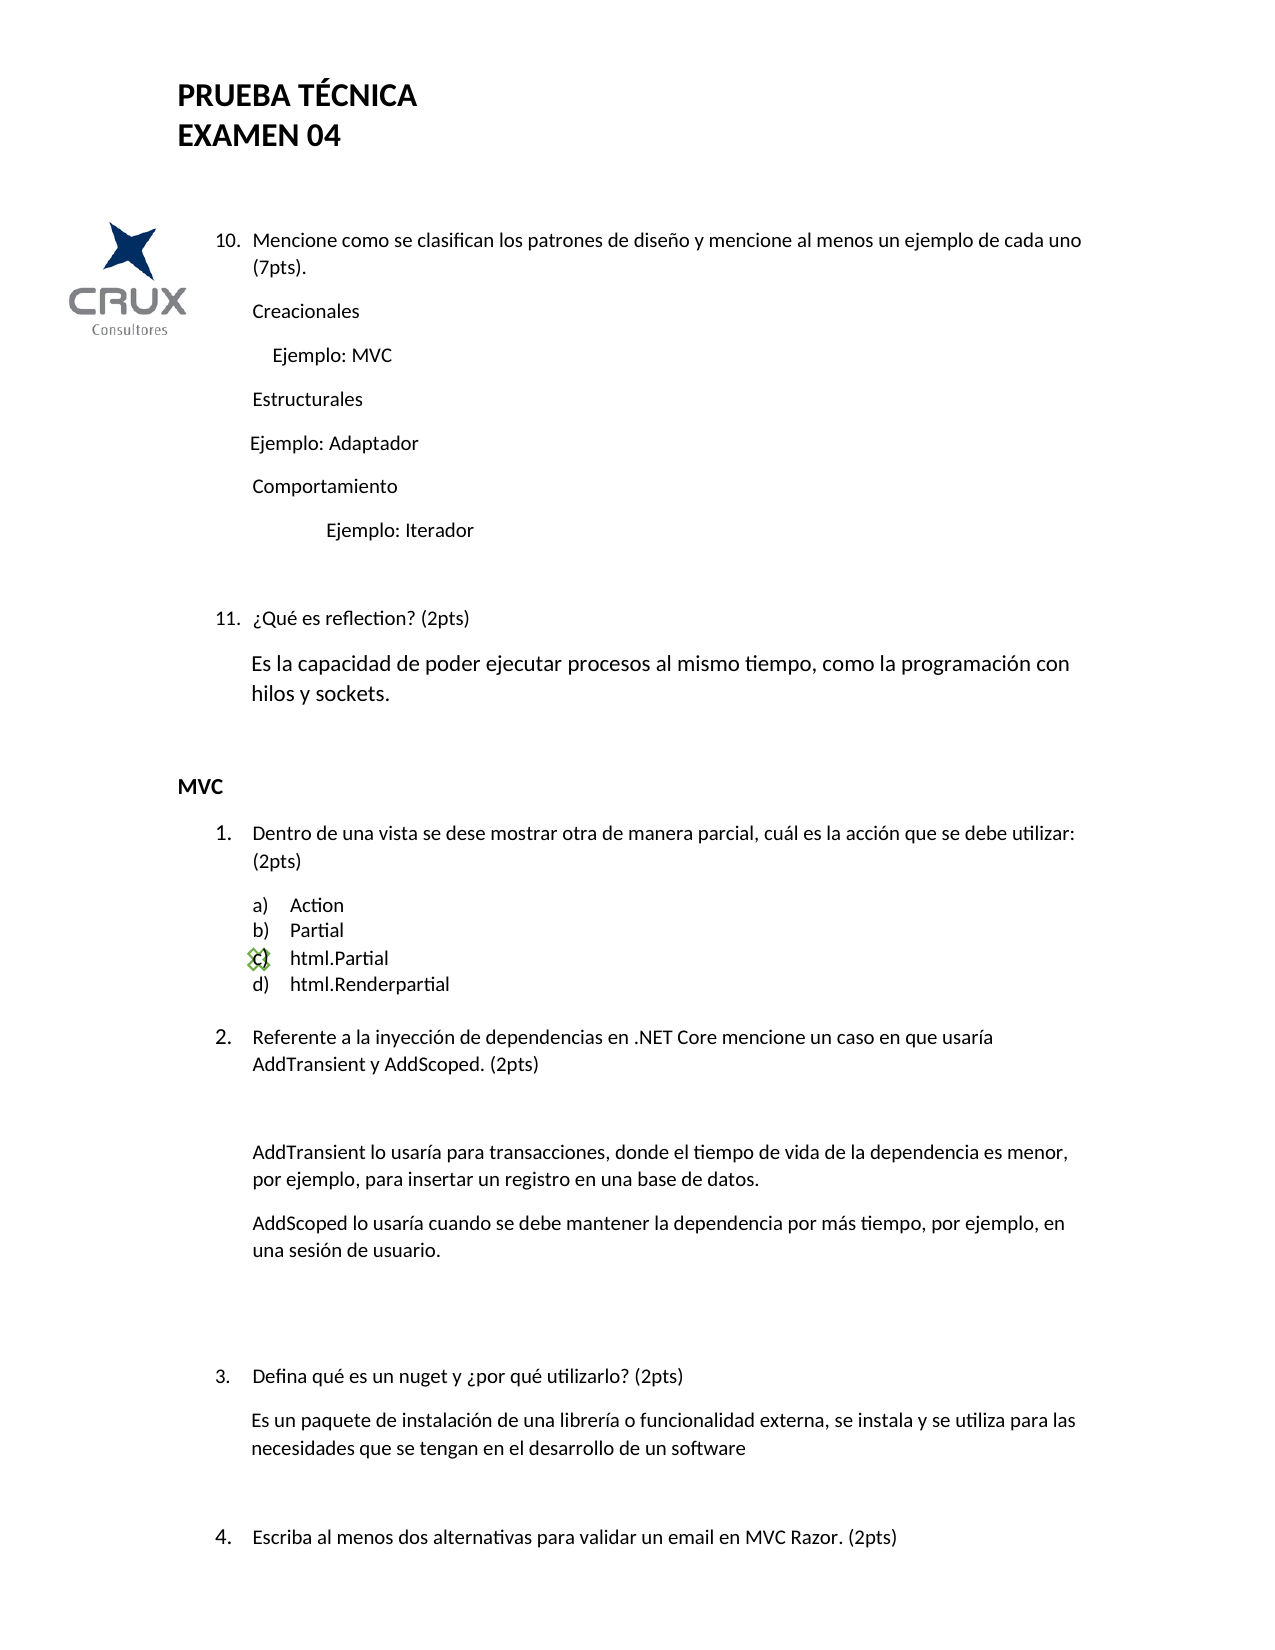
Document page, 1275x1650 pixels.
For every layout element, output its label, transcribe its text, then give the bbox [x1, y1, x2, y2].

text AddTransient lo usaría para transacciones, donde el tiempo de vida de la dependencia es menor, por ejemplo, para insertar un registro en una base de datos. [252, 1139, 1098, 1192]
list html.Renderpartial [252, 971, 1098, 996]
list Estructurales [252, 386, 1098, 411]
list Partial [252, 918, 1098, 943]
list Ejemplo: Iterador [252, 517, 1098, 543]
list Creacionales [252, 298, 1098, 323]
list Escriba al menos dos alternativas para validar un email en MVC Razor. (2pts) [215, 1522, 1098, 1551]
list Ejemplo: Adaptador [177, 430, 1098, 455]
list Ejemplo: MVC [177, 342, 1098, 367]
list Mencione como se clasifican los patrones de diseño y mencione al menos un ejemplo de cada uno (7pts). [215, 227, 1098, 280]
text AddScoped lo usaría cuando se debe mantener la dependencia por más tiempo, por ejemplo, en una sesión de usuario. [252, 1210, 1098, 1263]
text MVC [177, 772, 1098, 800]
text Es un paquete de instalación de una librería o funcionalidad externa, se instala y se utiliza para las necesidades que se tengan en el desarrollo de un software [251, 1408, 1098, 1460]
list ¿Qué es reflection? (2pts) [215, 605, 1098, 631]
list Dentro de una vista se dese mostrar otra de manera parcial, cuál es la acción que se debe utilizar: (2pts) [215, 818, 1098, 874]
list Comportamiento [252, 473, 1098, 499]
list Action [252, 892, 1098, 918]
list Defina qué es un nuget y ¿por qué utilizarlo? (2pts) [215, 1364, 1098, 1389]
list html.Partial [252, 943, 1098, 971]
text Es la capacidad de poder ejecutar procesos al mismo tiempo, como la programación con hilos y sockets. [251, 649, 1098, 707]
list Referente a la inyección de dependencias en .NET Core mencione un caso en que usaría AddTransient y AddScoped. (2pts) [215, 1022, 1098, 1077]
